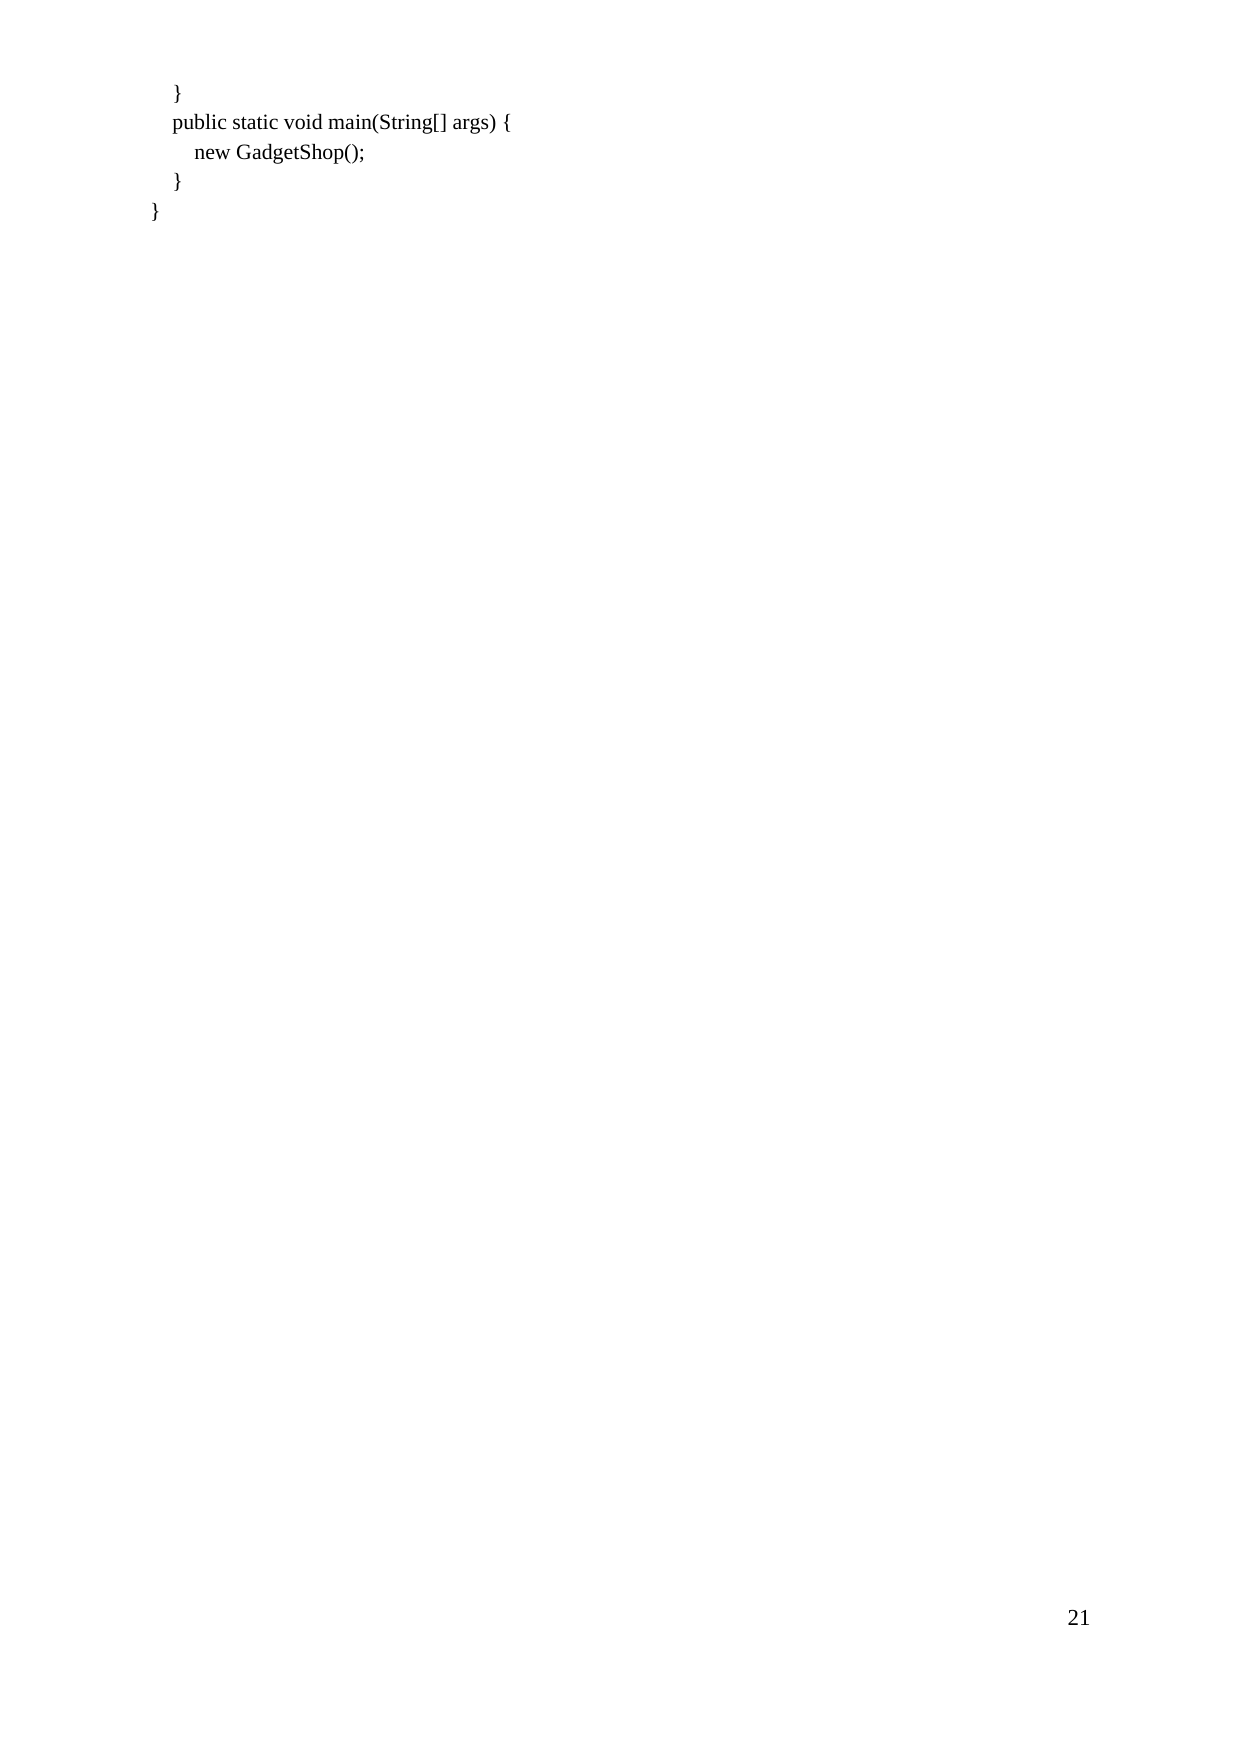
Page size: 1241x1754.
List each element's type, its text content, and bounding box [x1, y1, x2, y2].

text } [150, 194, 1090, 223]
text public static void main(String[] args) { [150, 105, 1090, 134]
text } [150, 164, 1090, 194]
text } [150, 75, 1090, 105]
text new GadgetShop(); [150, 134, 1090, 164]
